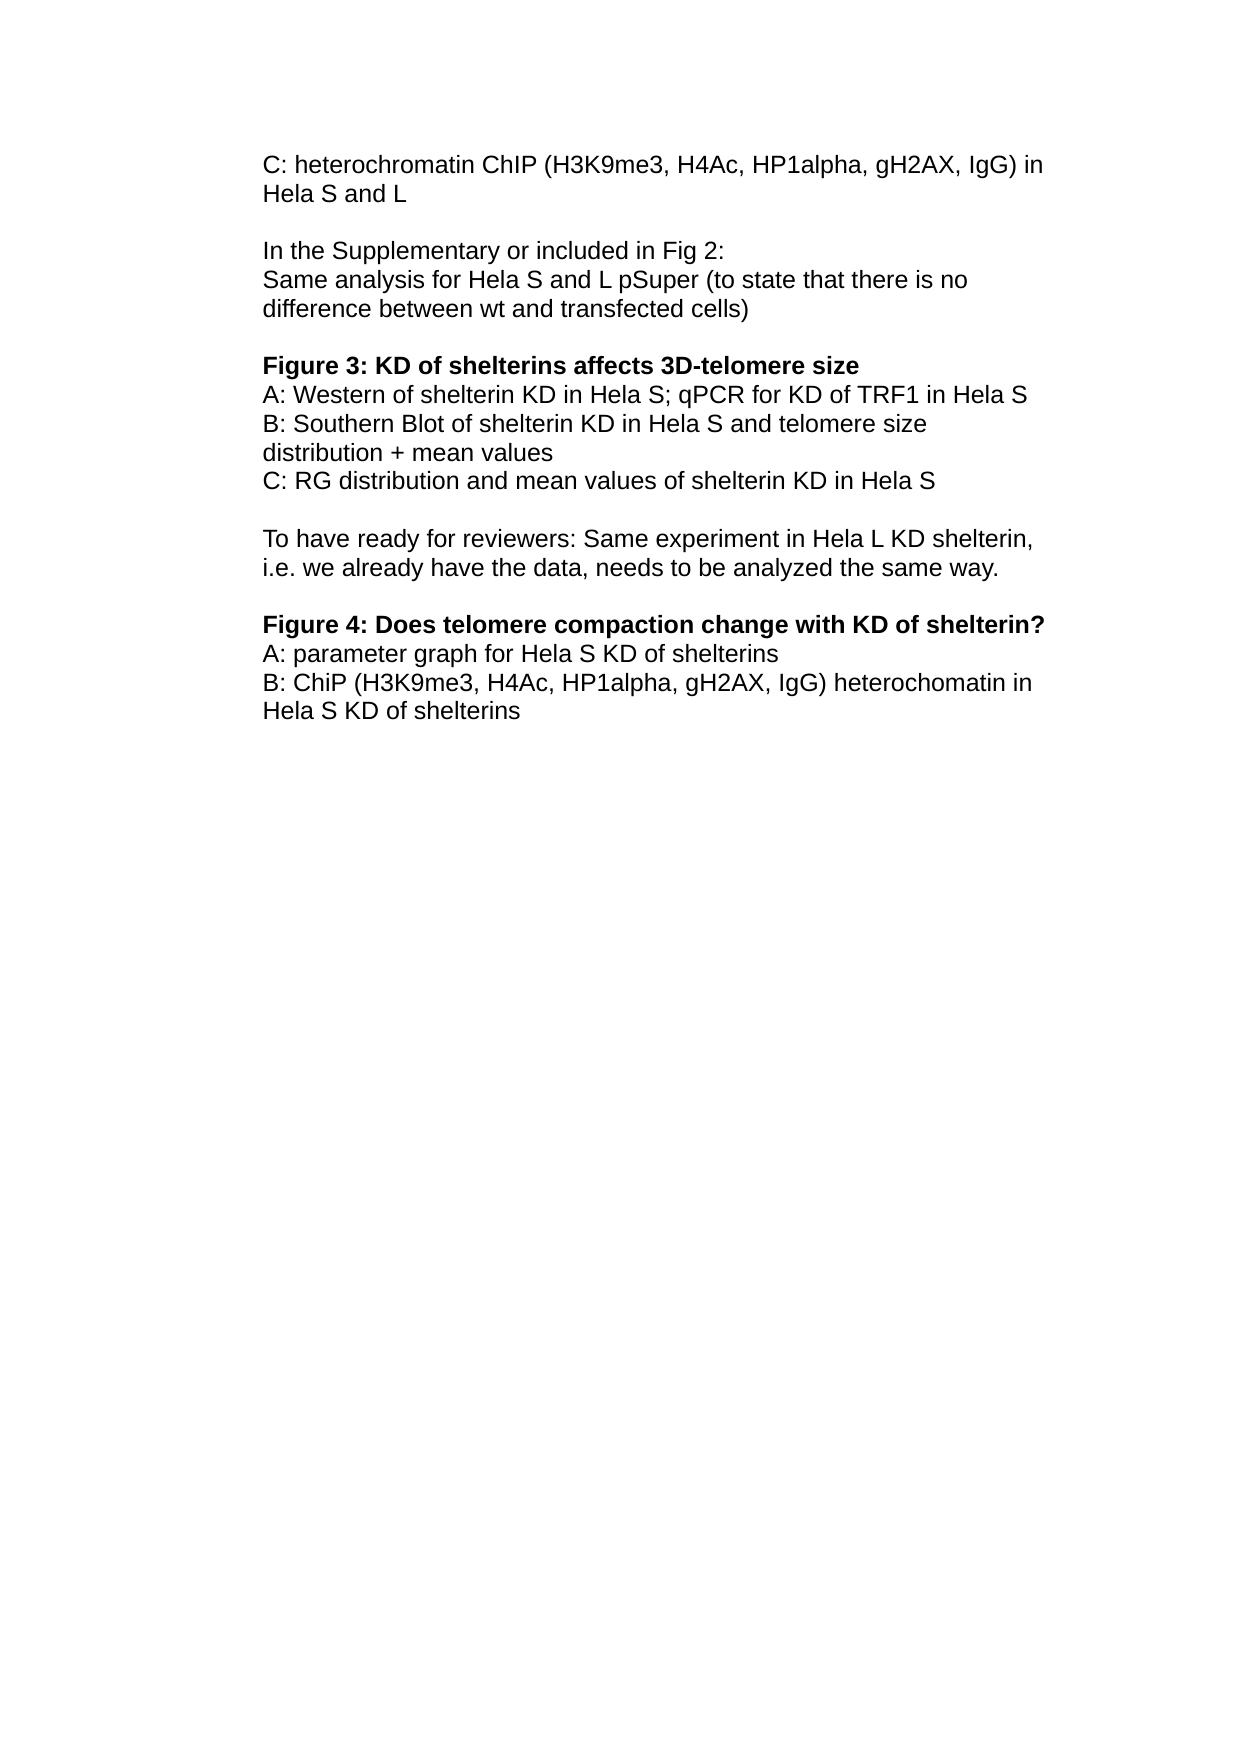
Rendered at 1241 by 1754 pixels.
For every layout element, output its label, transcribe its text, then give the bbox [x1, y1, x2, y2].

list Same analysis for Hela S and L pSuper (to state that there is no difference between wt and transfected cells) [262, 265, 1053, 322]
list B: Southern Blot of shelterin KD in Hela S and telomere size distribution + mean values [262, 409, 1053, 466]
list Figure 4: Does telomere compaction change with KD of shelterin? [262, 610, 1053, 639]
list A: parameter graph for Hela S KD of shelterins [262, 639, 1053, 667]
list Figure 3: KD of shelterins affects 3D-telomere size [262, 351, 1053, 380]
list B: ChiP (H3K9me3, H4Ac, HP1alpha, gH2AX, IgG) heterochomatin in Hela S KD of shelterins [262, 667, 1053, 725]
list C: heterochromatin ChIP (H3K9me3, H4Ac, HP1alpha, gH2AX, IgG) in Hela S and L [262, 150, 1053, 207]
list To have ready for reviewers: Same experiment in Hela L KD shelterin, i.e. we already have the data, needs to be analyzed the same way. [262, 524, 1053, 581]
list A: Western of shelterin KD in Hela S; qPCR for KD of TRF1 in Hela S [262, 380, 1053, 409]
list C: RG distribution and mean values of shelterin KD in Hela S [262, 466, 1053, 495]
list In the Supplementary or included in Fig 2: [262, 236, 1053, 265]
